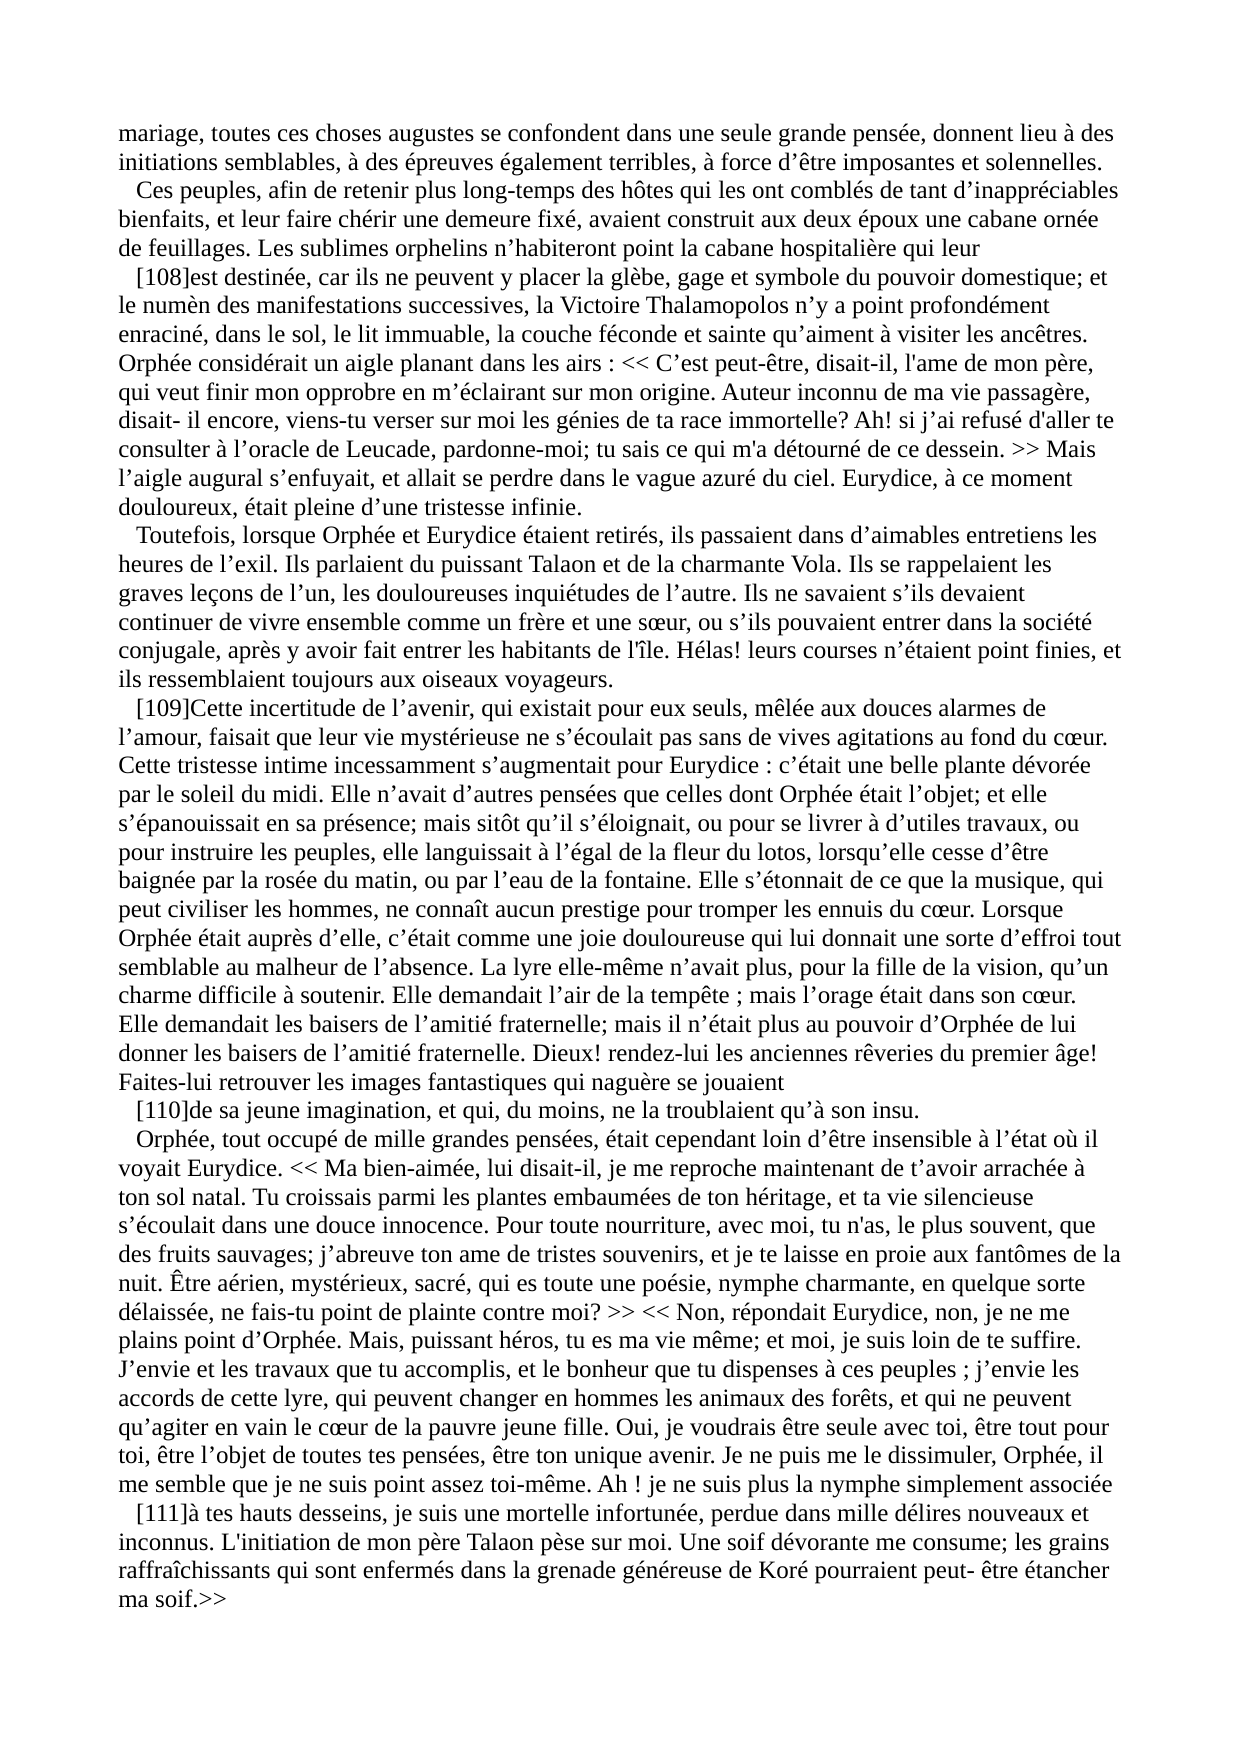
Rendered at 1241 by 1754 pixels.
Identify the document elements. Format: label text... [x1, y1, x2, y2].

text Ces peuples, afin de retenir plus long-temps des hôtes qui les ont comblés de tant d’inappréciables bienfaits, et leur faire chérir une demeure fixé, avaient construit aux deux époux une cabane ornée de feuillages. Les sublimes orphelins n’habiteront point la cabane hospitalière qui leur [118, 176, 1122, 262]
text [110]de sa jeune imagination, et qui, du moins, ne la troublaient qu’à son insu. [118, 1096, 1122, 1124]
text Toutefois, lorsque Orphée et Eurydice étaient retirés, ils passaient dans d’aimables entretiens les heures de l’exil. Ils parlaient du puissant Talaon et de la charmante Vola. Ils se rappelaient les graves leçons de l’un, les douloureuses inquiétudes de l’autre. Ils ne savaient s’ils devaient continuer de vivre ensemble comme un frère et une sœur, ou s’ils pouvaient entrer dans la société conjugale, après y avoir fait entrer les habitants de l'île. Hélas! leurs courses n’étaient point finies, et ils ressemblaient toujours aux oiseaux voyageurs. [118, 521, 1122, 693]
text [108]est destinée, car ils ne peuvent y placer la glèbe, gage et symbole du pouvoir domestique; et le numèn des manifestations successives, la Victoire Thalamopolos n’y a point profondément enraciné, dans le sol, le lit immuable, la couche féconde et sainte qu’aiment à visiter les ancêtres. Orphée considérait un aigle planant dans les airs : << C’est peut-être, disait-il, l'ame de mon père, qui veut finir mon opprobre en m’éclairant sur mon origine. Auteur inconnu de ma vie passagère, disait- il encore, viens-tu verser sur moi les génies de ta race immortelle? Ah! si j’ai refusé d'aller te consulter à l’oracle de Leucade, pardonne-moi; tu sais ce qui m'a détourné de ce dessein. >> Mais l’aigle augural s’enfuyait, et allait se perdre dans le vague azuré du ciel. Eurydice, à ce moment douloureux, était pleine d’une tristesse infinie. [118, 262, 1122, 521]
text [111]à tes hauts desseins, je suis une mortelle infortunée, perdue dans mille délires nouveaux et inconnus. L'initiation de mon père Talaon pèse sur moi. Une soif dévorante me consume; les grains raffraîchissants qui sont enfermés dans la grenade généreuse de Koré pourraient peut- être étancher ma soif.>> [118, 1498, 1122, 1613]
text [109]Cette incertitude de l’avenir, qui existait pour eux seuls, mêlée aux douces alarmes de l’amour, faisait que leur vie mystérieuse ne s’écoulait pas sans de vives agitations au fond du cœur. Cette tristesse intime incessamment s’augmentait pour Eurydice : c’était une belle plante dévorée par le soleil du midi. Elle n’avait d’autres pensées que celles dont Orphée était l’objet; et elle s’épanouissait en sa présence; mais sitôt qu’il s’éloignait, ou pour se livrer à d’utiles travaux, ou pour instruire les peuples, elle languissait à l’égal de la fleur du lotos, lorsqu’elle cesse d’être baignée par la rosée du matin, ou par l’eau de la fontaine. Elle s’étonnait de ce que la musique, qui peut civiliser les hommes, ne connaît aucun prestige pour tromper les ennuis du cœur. Lorsque Orphée était auprès d’elle, c’était comme une joie douloureuse qui lui donnait une sorte d’effroi tout semblable au malheur de l’absence. La lyre elle-même n’avait plus, pour la fille de la vision, qu’un charme difficile à soutenir. Elle demandait l’air de la tempête ; mais l’orage était dans son cœur. Elle demandait les baisers de l’amitié fraternelle; mais il n’était plus au pouvoir d’Orphée de lui donner les baisers de l’amitié fraternelle. Dieux! rendez-lui les anciennes rêveries du premier âge! Faites-lui retrouver les images fantastiques qui naguère se jouaient [118, 693, 1122, 1096]
text Orphée, tout occupé de mille grandes pensées, était cependant loin d’être insensible à l’état où il voyait Eurydice. << Ma bien-aimée, lui disait-il, je me reproche maintenant de t’avoir arrachée à ton sol natal. Tu croissais parmi les plantes embaumées de ton héritage, et ta vie silencieuse s’écoulait dans une douce innocence. Pour toute nourriture, avec moi, tu n'as, le plus souvent, que des fruits sauvages; j’abreuve ton ame de tristes souvenirs, et je te laisse en proie aux fantômes de la nuit. Être aérien, mystérieux, sacré, qui es toute une poésie, nymphe charmante, en quelque sorte délaissée, ne fais-tu point de plainte contre moi? >> << Non, répondait Eurydice, non, je ne me plains point d’Orphée. Mais, puissant héros, tu es ma vie même; et moi, je suis loin de te suffire. J’envie et les travaux que tu accomplis, et le bonheur que tu dispenses à ces peuples ; j’envie les accords de cette lyre, qui peuvent changer en hommes les animaux des forêts, et qui ne peuvent qu’agiter en vain le cœur de la pauvre jeune fille. Oui, je voudrais être seule avec toi, être tout pour toi, être l’objet de toutes tes pensées, être ton unique avenir. Je ne puis me le dissimuler, Orphée, il me semble que je ne suis point assez toi-même. Ah ! je ne suis plus la nymphe simplement associée [118, 1124, 1122, 1498]
text mariage, toutes ces choses augustes se confondent dans une seule grande pensée, donnent lieu à des initiations semblables, à des épreuves également terribles, à force d’être imposantes et solennelles. [118, 118, 1122, 176]
